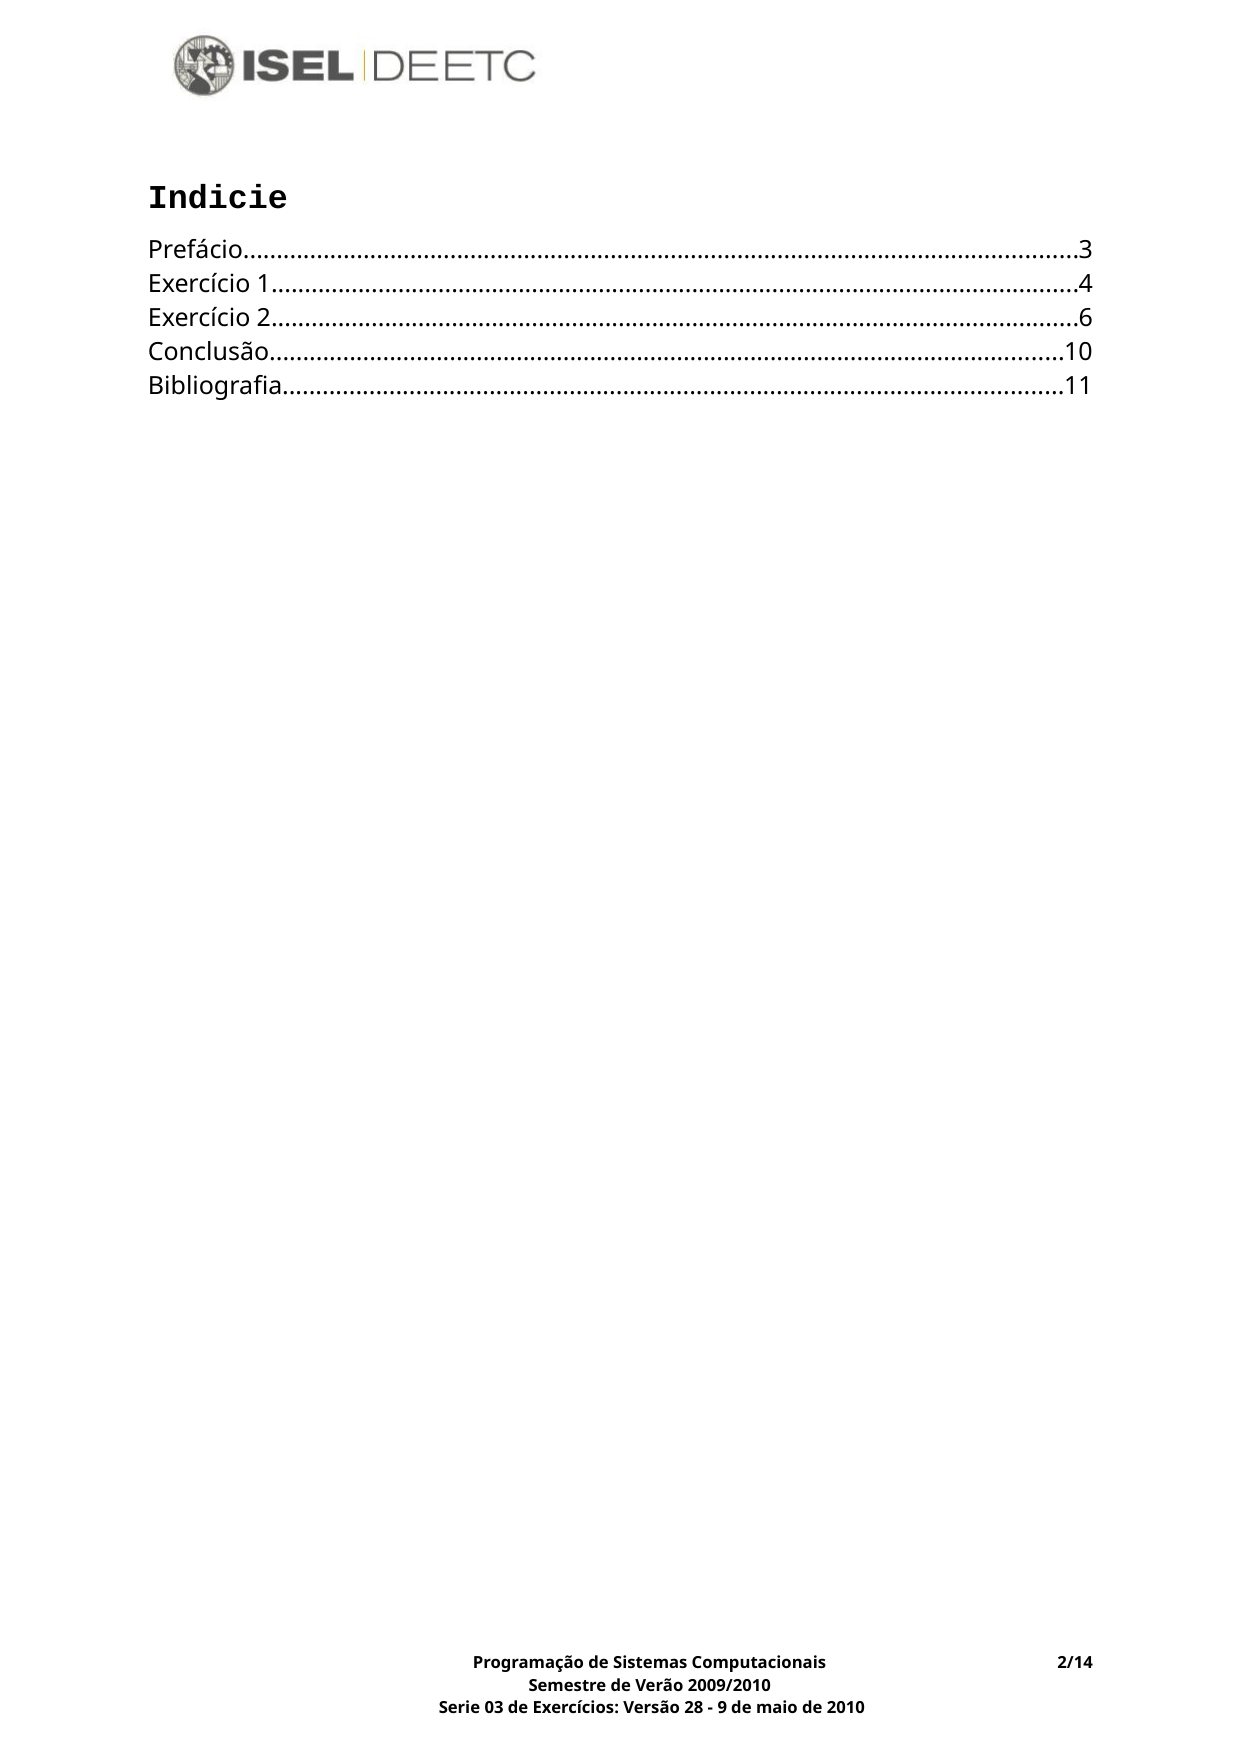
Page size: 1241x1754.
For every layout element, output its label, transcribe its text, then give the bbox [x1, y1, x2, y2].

text Exercício 2 6 [148, 300, 1093, 334]
text Prefácio 3 [148, 232, 1093, 266]
picture [164, 20, 566, 121]
text Exercício 1 4 [148, 266, 1093, 300]
text Bibliografia 11 [148, 368, 1093, 402]
text Conclusão 10 [148, 334, 1093, 368]
subtitle Indicie [148, 181, 1093, 219]
